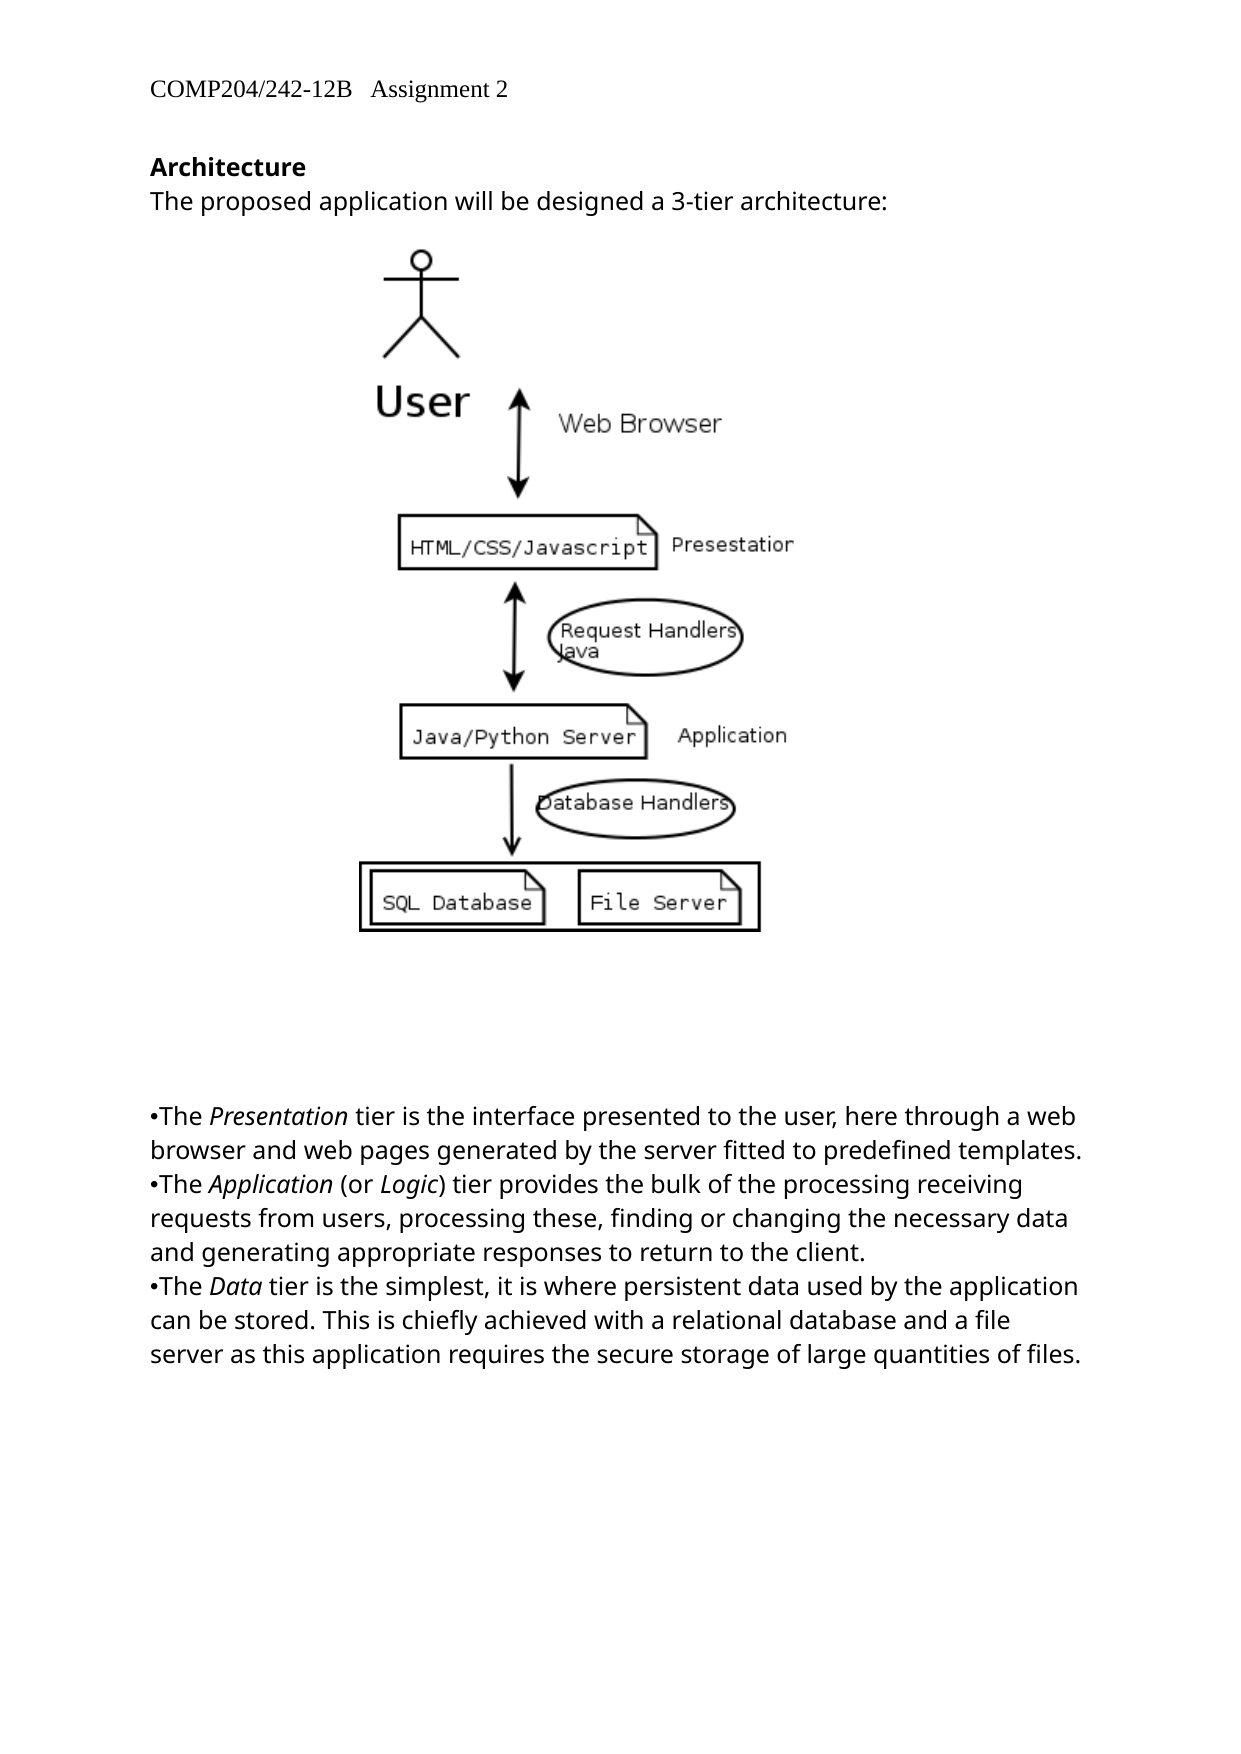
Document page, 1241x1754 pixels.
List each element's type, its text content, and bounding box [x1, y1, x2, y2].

list The Presentation tier is the interface presented to the user, here through a web browser and web pages generated by the server fitted to predefined templates. [150, 1098, 1090, 1167]
list The Data tier is the simplest, it is where persistent data used by the application can be stored. This is chiefly achieved with a relational database and a file server as this application requires the secure storage of large quantities of files. [150, 1269, 1090, 1371]
text The proposed application will be designed a 3-tier architecture: [150, 184, 1090, 218]
list The Application (or Logic) tier provides the bulk of the processing receiving requests from users, processing these, finding or changing the necessary data and generating appropriate responses to return to the client. [150, 1167, 1090, 1269]
text Architecture [150, 150, 1090, 184]
